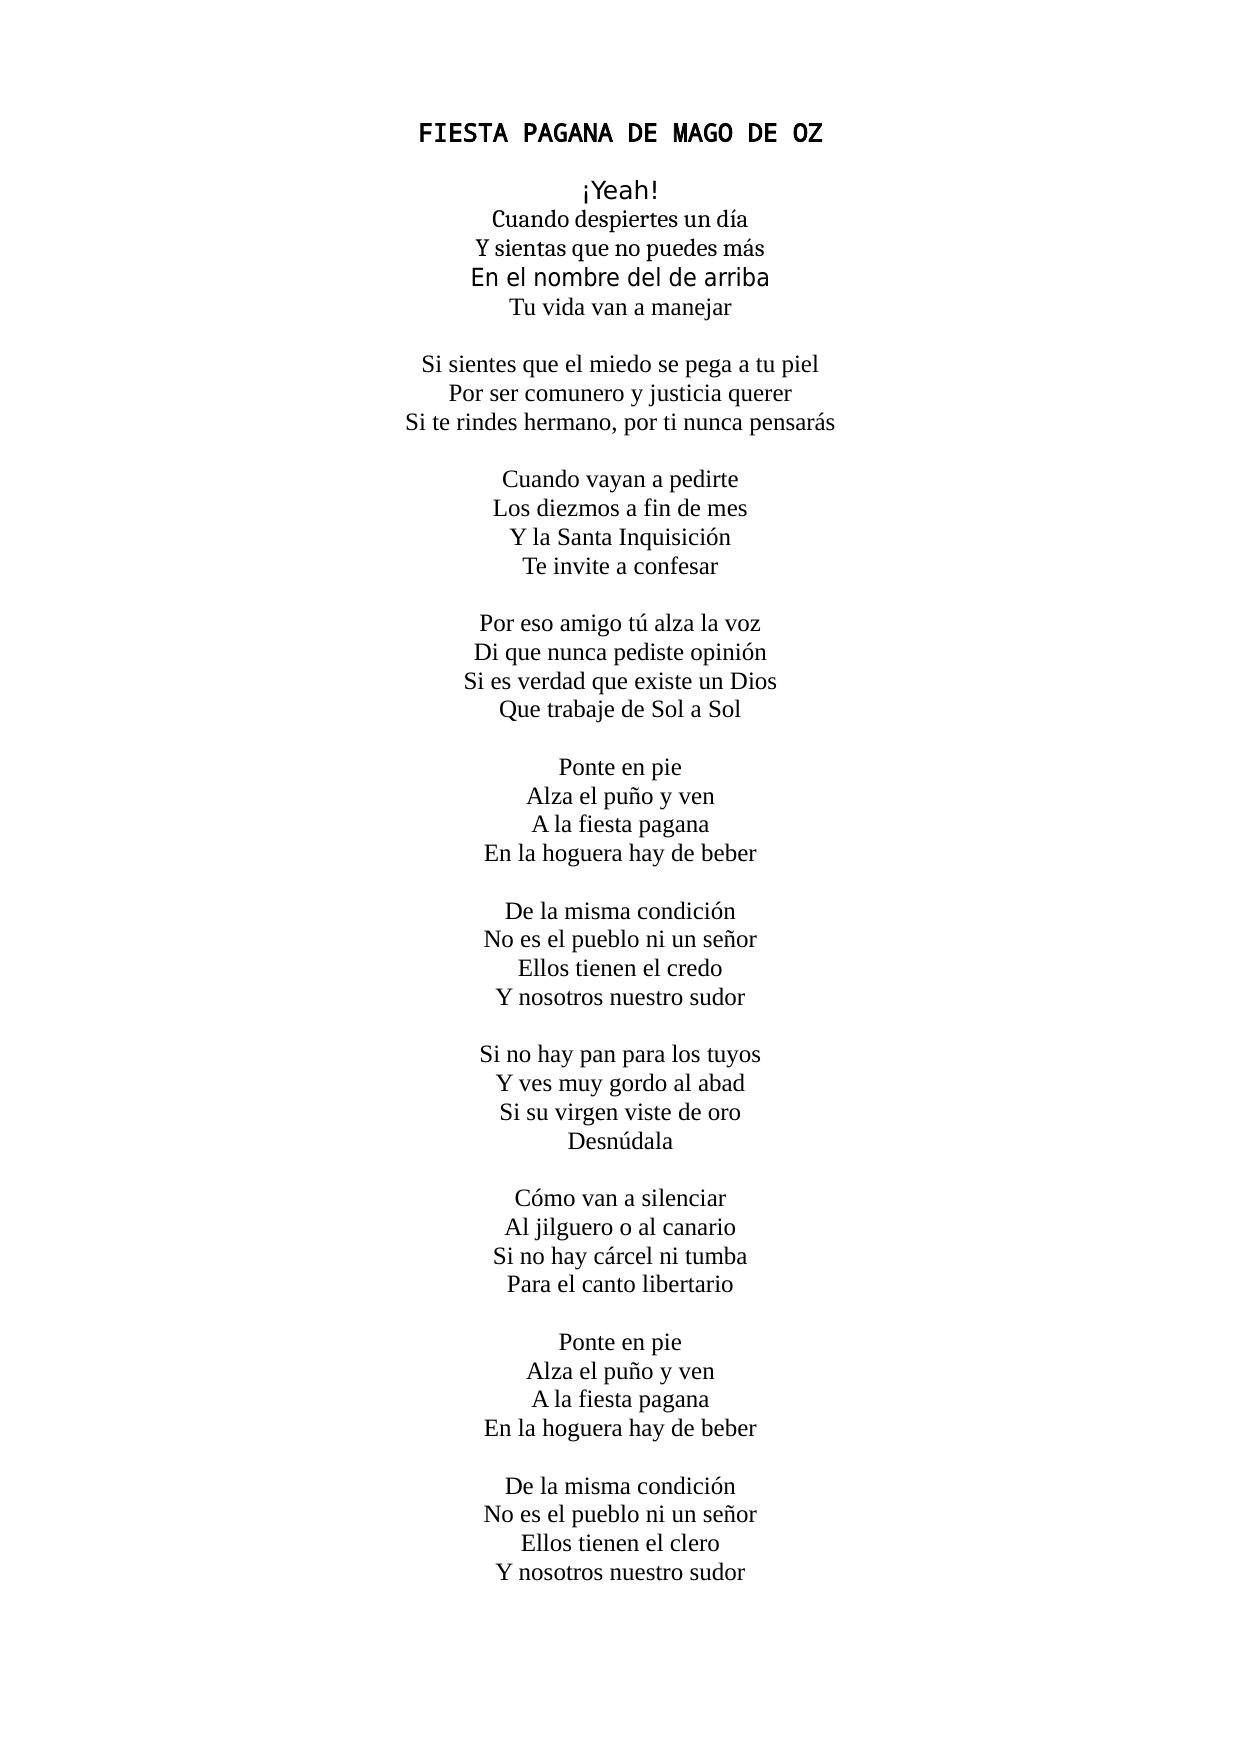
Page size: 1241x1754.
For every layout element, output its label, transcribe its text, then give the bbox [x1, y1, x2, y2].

text No es el pueblo ni un señor [118, 1499, 1122, 1528]
text A la fiesta pagana [118, 1384, 1122, 1413]
text Ponte en pie [118, 752, 1122, 781]
text Alza el puño y ven [118, 781, 1122, 809]
text En la hoguera hay de beber [118, 1413, 1122, 1442]
text Cómo van a silenciar [118, 1183, 1122, 1212]
text Si es verdad que existe un Dios [118, 666, 1122, 694]
text Y la Santa Inquisición [118, 522, 1122, 551]
text De la misma condición [118, 896, 1122, 924]
text De la misma condición [118, 1471, 1122, 1499]
text FIESTA PAGANA DE MAGO DE OZ [118, 118, 1122, 147]
text Tu vida van a manejar [118, 292, 1122, 321]
text Y sientas que no puedes más [118, 234, 1122, 263]
text Por eso amigo tú alza la voz [118, 608, 1122, 637]
text Y nosotros nuestro sudor [118, 1557, 1122, 1586]
text Ponte en pie [118, 1327, 1122, 1356]
text En la hoguera hay de beber [118, 838, 1122, 867]
text Si su virgen viste de oro [118, 1097, 1122, 1126]
text Y nosotros nuestro sudor [118, 982, 1122, 1011]
text Cuando despiertes un día [118, 205, 1122, 234]
text En el nombre del de arriba [118, 263, 1122, 292]
text Por ser comunero y justicia querer [118, 378, 1122, 407]
text Alza el puño y ven [118, 1356, 1122, 1384]
text Si no hay cárcel ni tumba [118, 1241, 1122, 1269]
text No es el pueblo ni un señor [118, 924, 1122, 953]
text Para el canto libertario [118, 1269, 1122, 1298]
text Si sientes que el miedo se pega a tu piel [118, 349, 1122, 378]
text Cuando vayan a pedirte [118, 464, 1122, 493]
text A la fiesta pagana [118, 809, 1122, 838]
text Al jilguero o al canario [118, 1212, 1122, 1241]
text Si no hay pan para los tuyos [118, 1039, 1122, 1068]
text Ellos tienen el credo [118, 953, 1122, 982]
text Y ves muy gordo al abad [118, 1068, 1122, 1097]
text Si te rindes hermano, por ti nunca pensarás [118, 407, 1122, 436]
text Di que nunca pediste opinión [118, 637, 1122, 666]
text Que trabaje de Sol a Sol [118, 694, 1122, 723]
text Te invite a confesar [118, 551, 1122, 579]
text Los diezmos a fin de mes [118, 493, 1122, 522]
text Desnúdala [118, 1126, 1122, 1154]
text Ellos tienen el clero [118, 1528, 1122, 1557]
text ¡Yeah! [118, 176, 1122, 205]
